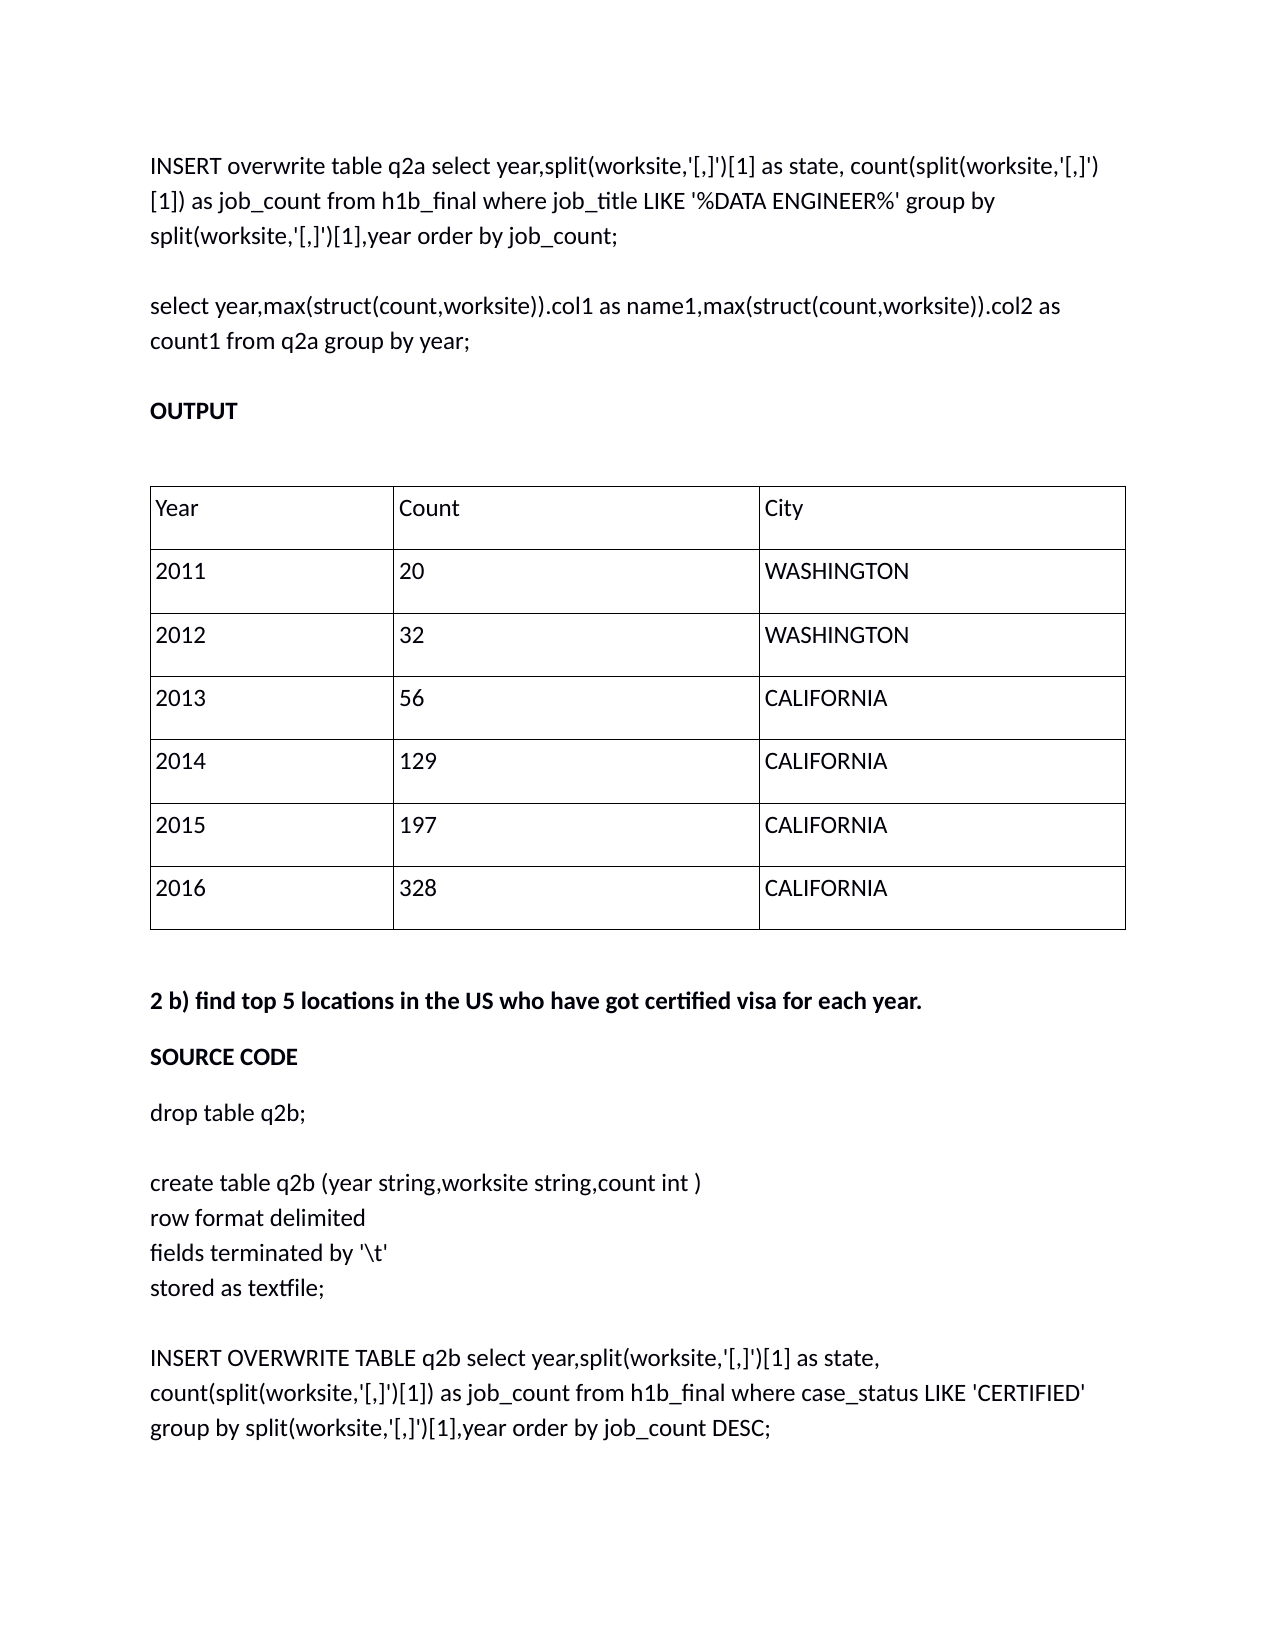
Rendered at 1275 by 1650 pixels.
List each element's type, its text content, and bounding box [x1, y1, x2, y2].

table_cell 2016 [151, 867, 393, 929]
table_header Count [394, 487, 759, 549]
table_cell 129 [394, 740, 759, 802]
text 2 b) find top 5 locations in the US who have got certified visa for each year. [150, 986, 1125, 1016]
table_cell 2011 [151, 550, 393, 612]
text create table q2b (year string,worksite string,count int ) [150, 1167, 1125, 1198]
table_cell CALIFORNIA [760, 804, 1125, 866]
table_cell 56 [394, 677, 759, 739]
table_cell 2013 [151, 677, 393, 739]
table_cell WASHINGTON [760, 614, 1125, 676]
text select year,max(struct(count,worksite)).col1 as name1,max(struct(count,worksite)).col2 as count1 from q2a group by year; [150, 290, 1125, 356]
table_cell CALIFORNIA [760, 867, 1125, 929]
table_header City [760, 487, 1125, 549]
table_cell CALIFORNIA [760, 677, 1125, 739]
table_cell 197 [394, 804, 759, 866]
text INSERT overwrite table q2a select year,split(worksite,'[,]')[1] as state, count(split(worksite,'[,]')[1]) as job_count from h1b_final where job_title LIKE '%DATA ENGINEER%' group by split(worksite,'[,]')[1],year order by job_count; [150, 150, 1125, 251]
text fields terminated by '\t' [150, 1237, 1125, 1268]
text row format delimited [150, 1202, 1125, 1233]
table_cell 20 [394, 550, 759, 612]
text stored as textfile; [150, 1272, 1125, 1303]
table_header Year [151, 487, 393, 549]
table_cell 2014 [151, 740, 393, 802]
text SOURCE CODE [150, 1041, 1125, 1072]
table_cell 328 [394, 867, 759, 929]
text OUTPUT [150, 395, 1125, 426]
text drop table q2b; [150, 1097, 1125, 1128]
table_cell CALIFORNIA [760, 740, 1125, 802]
table_cell 2015 [151, 804, 393, 866]
table_cell WASHINGTON [760, 550, 1125, 612]
table_cell 32 [394, 614, 759, 676]
table_cell 2012 [151, 614, 393, 676]
text INSERT OVERWRITE TABLE q2b select year,split(worksite,'[,]')[1] as state, count(split(worksite,'[,]')[1]) as job_count from h1b_final where case_status LIKE 'CERTIFIED' group by split(worksite,'[,]')[1],year order by job_count DESC; [150, 1342, 1125, 1443]
